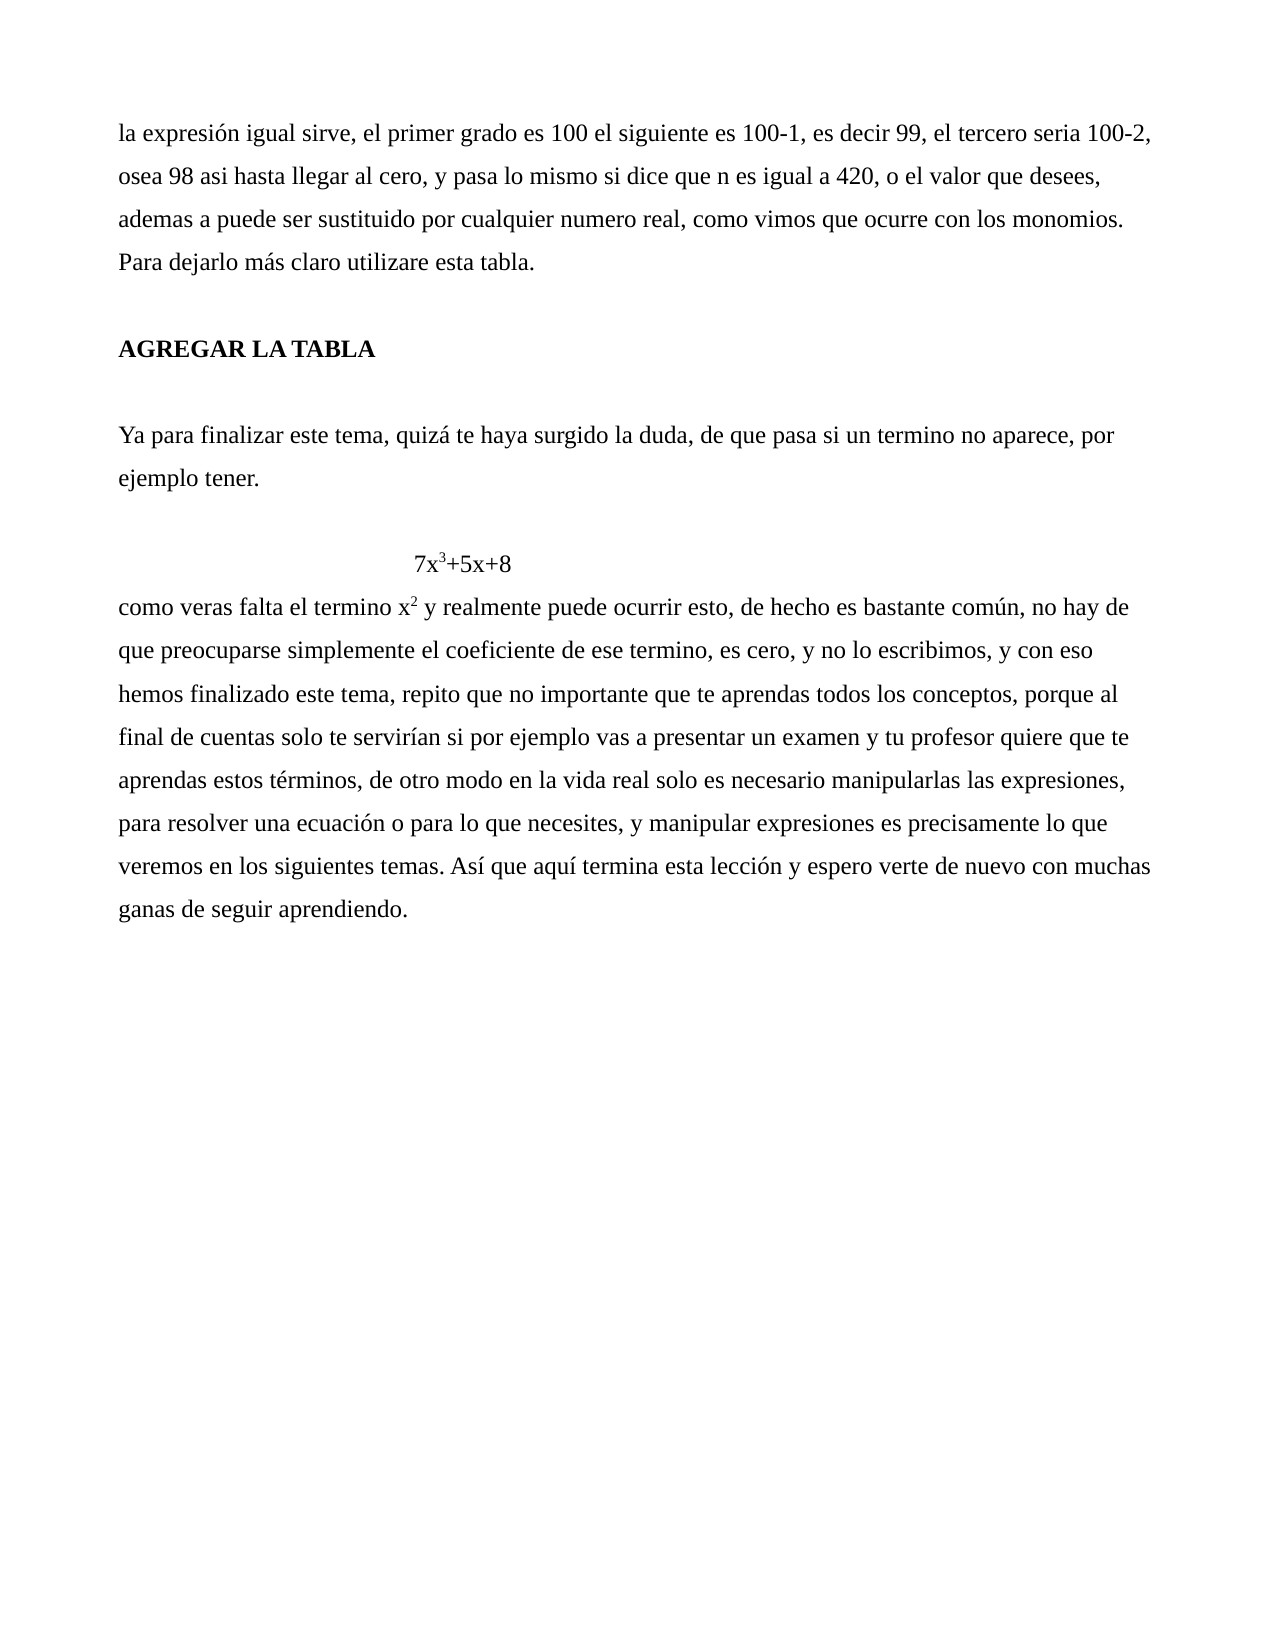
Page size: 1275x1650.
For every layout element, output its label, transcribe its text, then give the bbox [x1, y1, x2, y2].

text la expresión igual sirve, el primer grado es 100 el siguiente es 100-1, es decir 99, el tercero seria 100-2, osea 98 asi hasta llegar al cero, y pasa lo mismo si dice que n es igual a 420, o el valor que desees, ademas a puede ser sustituido por cualquier numero real, como vimos que ocurre con los monomios. Para dejarlo más claro utilizare esta tabla. [118, 118, 1157, 276]
text Ya para finalizar este tema, quizá te haya surgido la duda, de que pasa si un termino no aparece, por ejemplo tener. [118, 420, 1157, 492]
text AGREGAR LA TABLA [118, 334, 1157, 362]
text 7x3+5x+8 [118, 549, 1157, 578]
text como veras falta el termino x2 y realmente puede ocurrir esto, de hecho es bastante común, no hay de que preocuparse simplemente el coeficiente de ese termino, es cero, y no lo escribimos, y con eso hemos finalizado este tema, repito que no importante que te aprendas todos los conceptos, porque al final de cuentas solo te servirían si por ejemplo vas a presentar un examen y tu profesor quiere que te aprendas estos términos, de otro modo en la vida real solo es necesario manipularlas las expresiones, para resolver una ecuación o para lo que necesites, y manipular expresiones es precisamente lo que veremos en los siguientes temas. Así que aquí termina esta lección y espero verte de nuevo con muchas ganas de seguir aprendiendo. [118, 592, 1157, 923]
